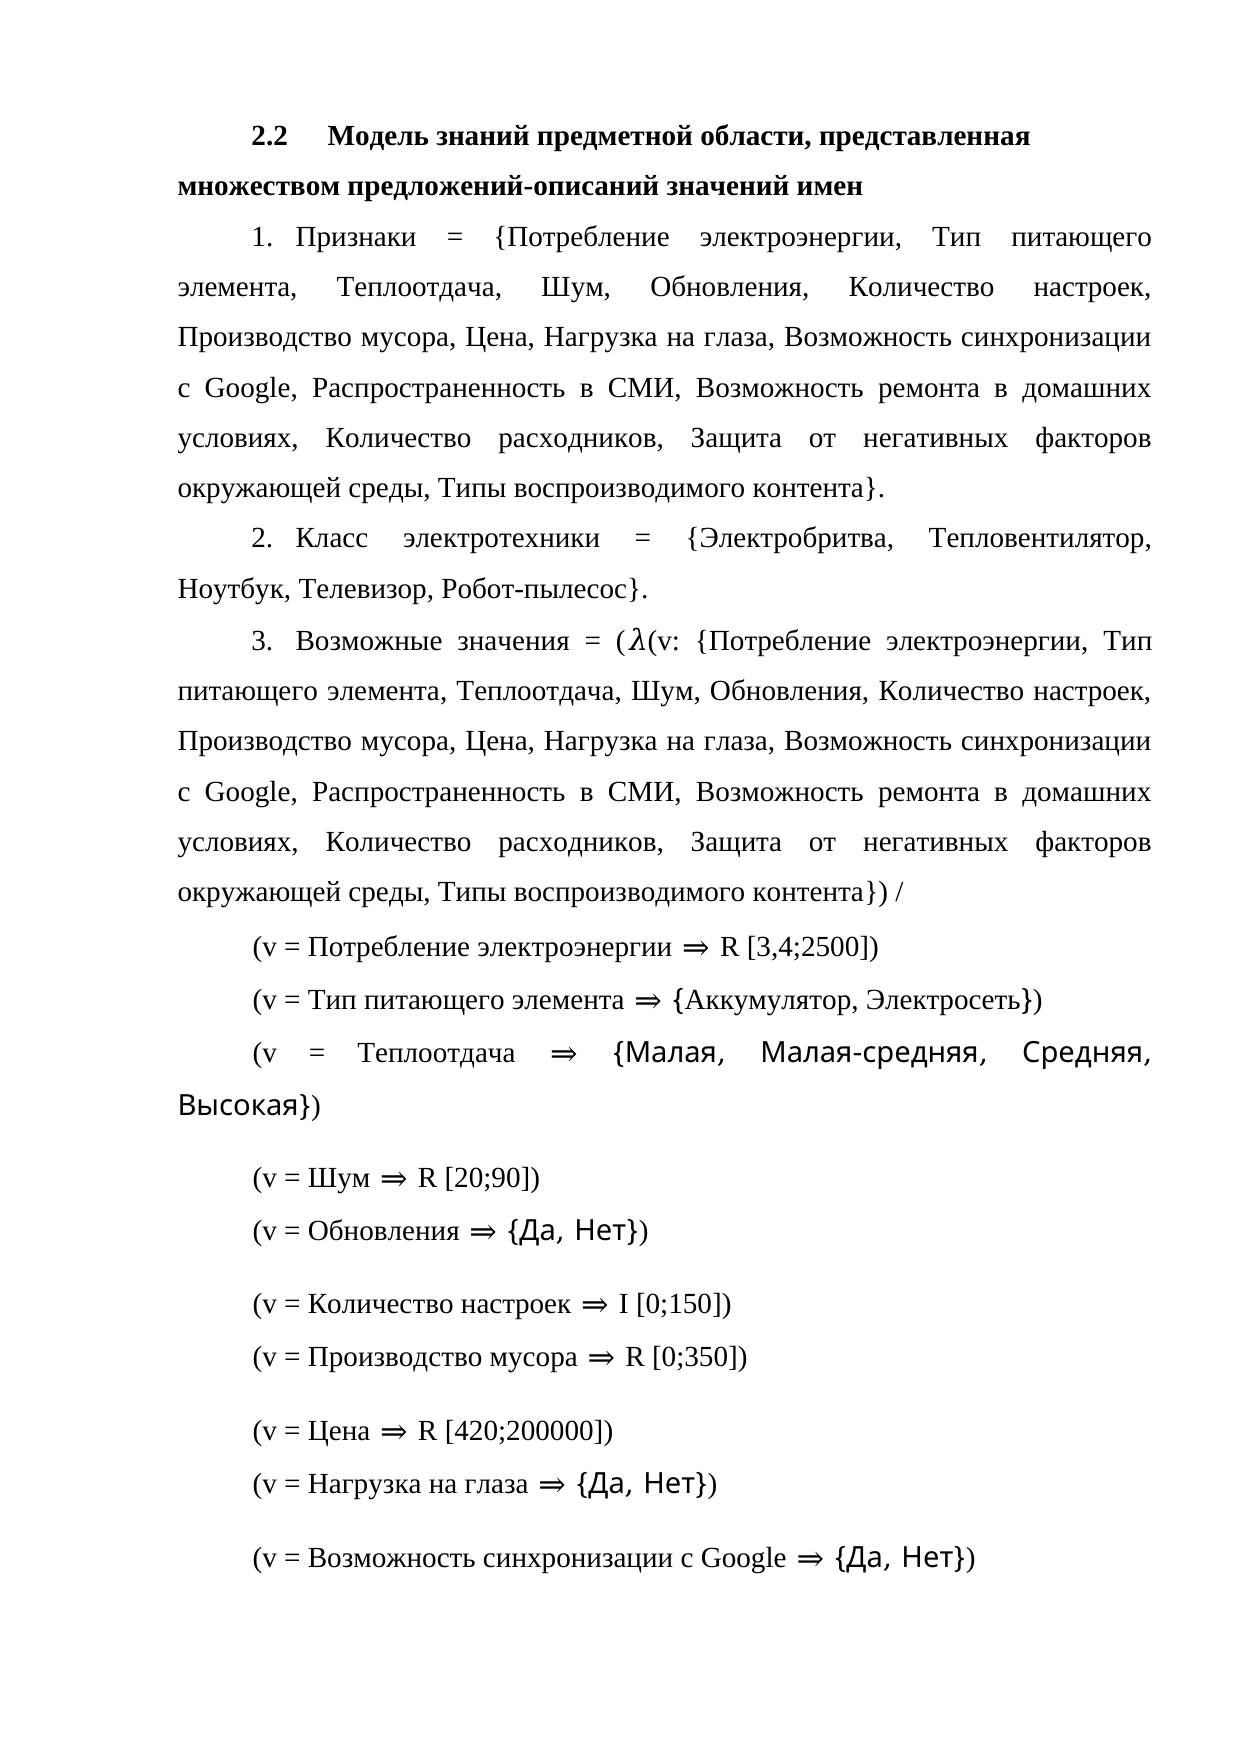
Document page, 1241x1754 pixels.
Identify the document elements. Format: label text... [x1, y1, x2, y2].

text (v = Количество настроек ⇒ I [0;150]) [177, 1285, 1152, 1320]
text (v = Цена ⇒ R [420;200000]) [177, 1411, 1152, 1446]
subtitle Модель знаний предметной области, представленная множеством предложений-описаний значений имен [177, 118, 1152, 202]
list Возможные значения = (𝜆(v: {Потребление электроэнергии, Тип питающего элемента, Теплоотдача, Шум, Обновления, Количество настроек, Производство мусора, Цена, Нагрузка на глаза, Возможность синхронизации с Google, Распространенность в СМИ, Возможность ремонта в домашних условиях, Количество расходников, Защита от негативных факторов окружающей среды, Типы воспроизводимого контента}) / [177, 621, 1152, 908]
list Признаки = {Потребление электроэнергии, Тип питающего элемента, Теплоотдача, Шум, Обновления, Количество настроек, Производство мусора, Цена, Нагрузка на глаза, Возможность синхронизации с Google, Распространенность в СМИ, Возможность ремонта в домашних условиях, Количество расходников, Защита от негативных факторов окружающей среды, Типы воспроизводимого контента}. [177, 219, 1152, 504]
text (v = Нагрузка на глаза ⇒ {Да, Нет}) [177, 1464, 1152, 1500]
text (v = Обновления ⇒ {Да, Нет}) [177, 1212, 1152, 1247]
text (v = Тип питающего элемента ⇒ {Аккумулятор, Электросеть}) [177, 981, 1152, 1016]
text (v = Производство мусора ⇒ R [0;350]) [177, 1338, 1152, 1373]
text (v = Возможность синхронизации с Google ⇒ {Да, Нет}) [177, 1538, 1152, 1573]
text (v = Теплоотдача ⇒ {Малая, Малая-средняя, Средняя, Высокая}) [177, 1034, 1152, 1122]
text (v = Потребление электроэнергии ⇒ R [3,4;2500]) [177, 927, 1152, 963]
text (v = Шум ⇒ R [20;90]) [177, 1159, 1152, 1194]
list Класс электротехники = {Электробритва, Тепловентилятор, Ноутбук, Телевизор, Робот-пылесос}. [177, 521, 1152, 604]
